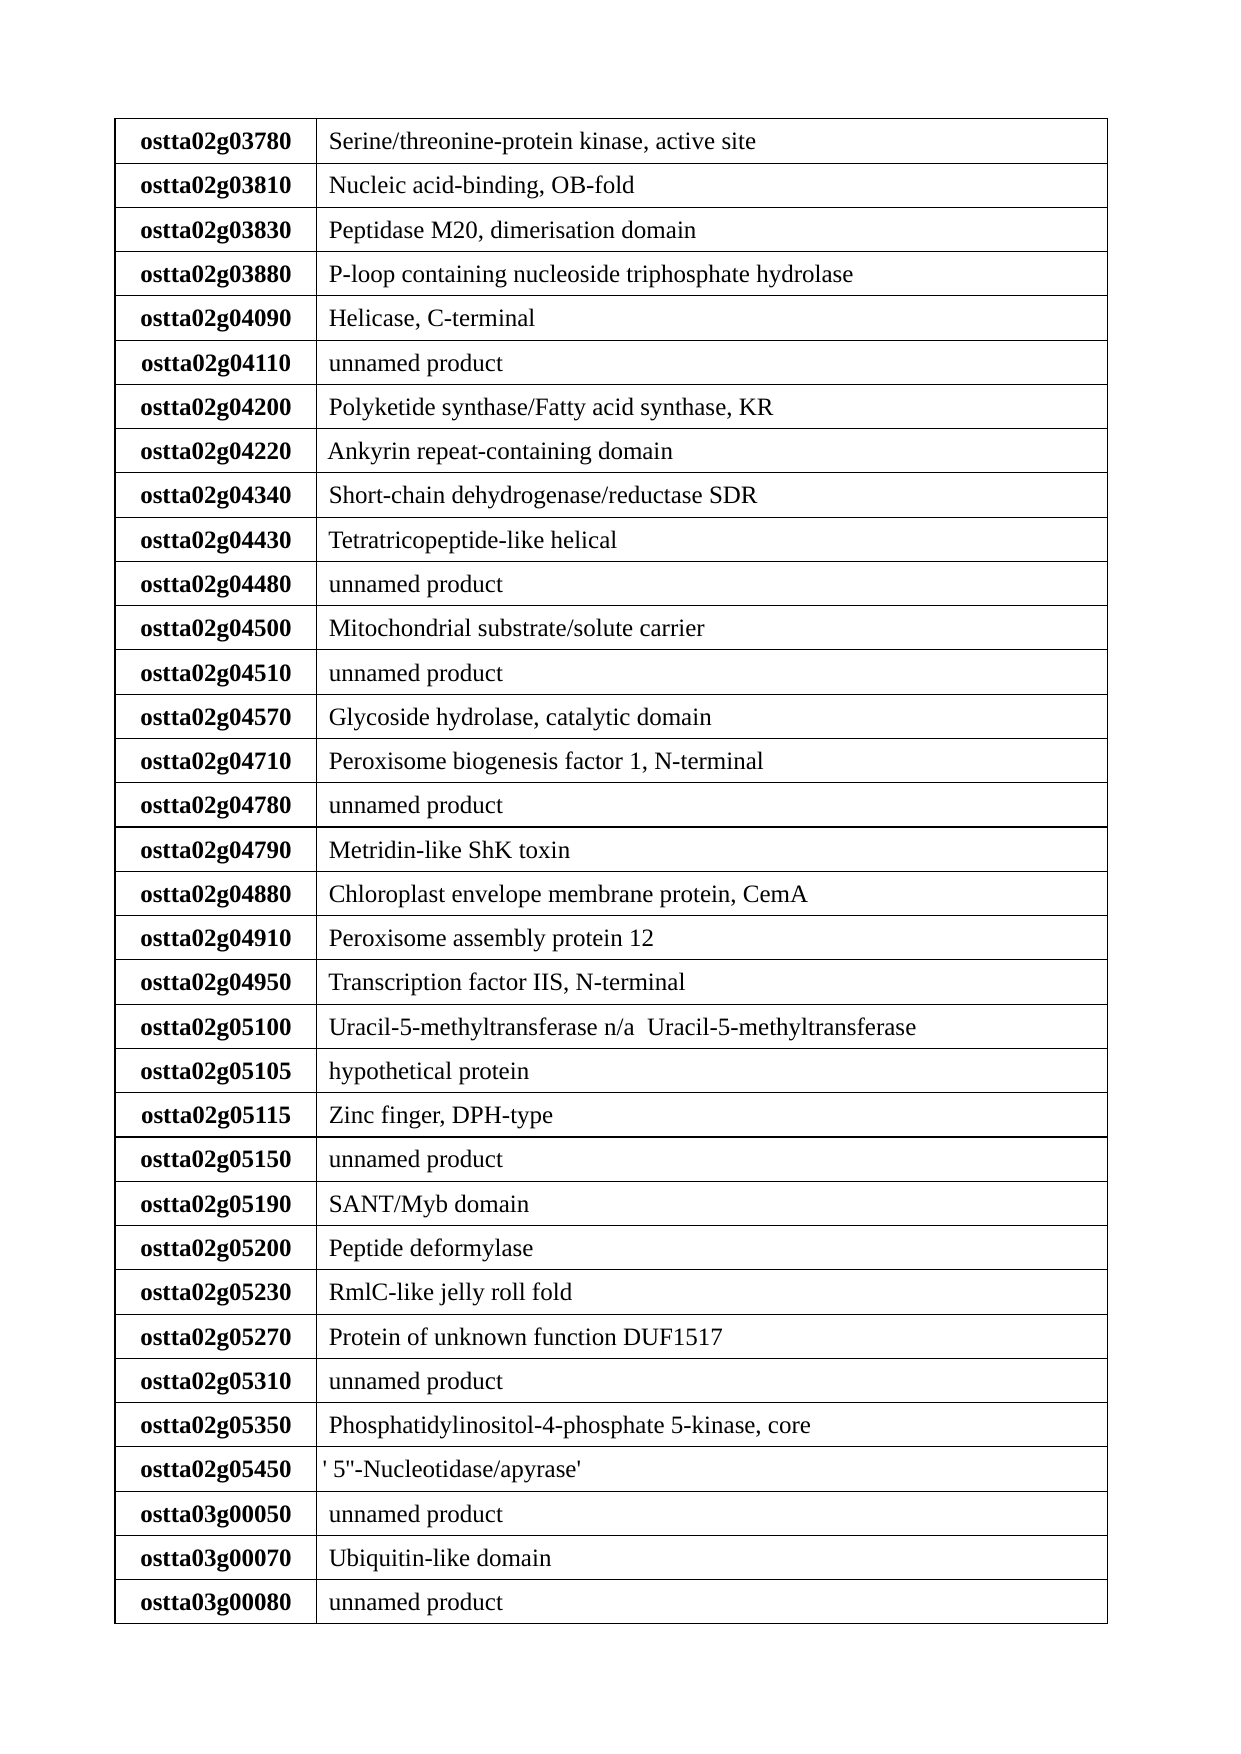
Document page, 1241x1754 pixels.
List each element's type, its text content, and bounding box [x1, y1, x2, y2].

table_cell ostta02g05115 [116, 1093, 316, 1136]
table_cell [1108, 605, 1240, 649]
table_cell ostta02g05450 [116, 1447, 316, 1491]
table_cell Zinc finger, DPH-type [317, 1093, 1107, 1136]
table_cell Ankyrin repeat-containing domain [317, 429, 1107, 472]
table_cell ostta02g04220 [116, 429, 316, 472]
table_cell ostta02g03880 [116, 252, 316, 295]
table_cell [1108, 1446, 1240, 1491]
table_cell Peroxisome assembly protein 12 [317, 916, 1107, 959]
table_cell ostta02g04910 [116, 916, 316, 959]
table_cell unnamed product [317, 1492, 1107, 1535]
table_cell [1108, 1358, 1240, 1402]
table_cell unnamed product [317, 650, 1107, 694]
table_cell [1108, 782, 1240, 826]
table_cell Phosphatidylinositol-4-phosphate 5-kinase, core [317, 1403, 1107, 1446]
table_cell [1108, 738, 1240, 782]
table_cell [1108, 1048, 1240, 1092]
table_cell Short-chain dehydrogenase/reductase SDR [317, 473, 1107, 517]
table_cell Protein of unknown function DUF1517 [317, 1315, 1107, 1358]
table_cell [1108, 517, 1240, 561]
table_cell ostta02g04110 [116, 341, 316, 384]
table_cell [1108, 915, 1240, 959]
table_cell Glycoside hydrolase, catalytic domain [317, 695, 1107, 738]
table_cell Uracil-5-methyltransferase n/a Uracil-5-methyltransferase [317, 1005, 1107, 1048]
table_cell Nucleic acid-binding, OB-fold [317, 164, 1107, 207]
table_cell [1108, 251, 1240, 295]
table_cell Metridin-like ShK toxin [317, 828, 1107, 871]
table_cell unnamed product [317, 1138, 1107, 1181]
table_cell ostta02g05230 [116, 1270, 316, 1313]
table_cell [1108, 694, 1240, 738]
table_cell ostta02g05100 [116, 1005, 316, 1048]
table_cell Tetratricopeptide-like helical [317, 518, 1107, 561]
table_cell ostta02g05200 [116, 1226, 316, 1269]
table_cell ostta02g04340 [116, 473, 316, 517]
table_cell [1108, 428, 1240, 472]
table_cell ostta02g04950 [116, 960, 316, 1003]
table_cell Peptidase M20, dimerisation domain [317, 208, 1107, 251]
table_cell ostta02g04200 [116, 385, 316, 428]
table_cell ostta02g04710 [116, 739, 316, 782]
table_cell [1108, 1314, 1240, 1358]
table_cell [1108, 649, 1240, 694]
table_cell [1108, 118, 1240, 162]
table_cell ostta02g04090 [116, 296, 316, 339]
table_cell [1108, 163, 1240, 207]
table_cell RmlC-like jelly roll fold [317, 1270, 1107, 1313]
table_cell Mitochondrial substrate/solute carrier [317, 606, 1107, 649]
table_cell ostta02g05150 [116, 1138, 316, 1181]
table_cell [1108, 384, 1240, 428]
table_cell unnamed product [317, 783, 1107, 826]
table_cell [1108, 1535, 1240, 1579]
table_cell [1108, 472, 1240, 517]
table_cell ostta02g04500 [116, 606, 316, 649]
table_cell unnamed product [317, 562, 1107, 605]
table_cell [1108, 871, 1240, 915]
table_cell ostta02g04780 [116, 783, 316, 826]
table_cell Transcription factor IIS, N-terminal [317, 960, 1107, 1003]
table_cell [1108, 1579, 1240, 1623]
table_cell ostta03g00050 [116, 1492, 316, 1535]
table_cell Helicase, C-terminal [317, 296, 1107, 339]
table_cell SANT/Myb domain [317, 1182, 1107, 1225]
table_cell Peroxisome biogenesis factor 1, N-terminal [317, 739, 1107, 782]
table_cell [1108, 1092, 1240, 1136]
table_cell ostta02g04570 [116, 695, 316, 738]
table_cell Serine/threonine-protein kinase, active site [317, 119, 1107, 162]
table_cell [1108, 959, 1240, 1003]
table_cell ostta02g04430 [116, 518, 316, 561]
table_cell Polyketide synthase/Fatty acid synthase, KR [317, 385, 1107, 428]
table_cell [1108, 207, 1240, 251]
table_cell ostta02g03830 [116, 208, 316, 251]
table_cell P-loop containing nucleoside triphosphate hydrolase [317, 252, 1107, 295]
table_cell [1108, 1402, 1240, 1446]
table_cell Ubiquitin-like domain [317, 1536, 1107, 1579]
table_cell ostta02g04480 [116, 562, 316, 605]
table_cell ' 5''-Nucleotidase/apyrase' [317, 1447, 1107, 1491]
table_cell ostta02g05105 [116, 1049, 316, 1092]
table_cell ostta02g04510 [116, 650, 316, 694]
table_cell Peptide deformylase [317, 1226, 1107, 1269]
table_cell ostta03g00070 [116, 1536, 316, 1579]
table_cell [1108, 561, 1240, 605]
table_cell ostta02g04790 [116, 828, 316, 871]
table_cell unnamed product [317, 341, 1107, 384]
table_cell hypothetical protein [317, 1049, 1107, 1092]
table_cell [1108, 1136, 1240, 1181]
table_cell ostta02g03810 [116, 164, 316, 207]
table_cell ostta02g05310 [116, 1359, 316, 1402]
table_cell ostta02g03780 [116, 119, 316, 162]
table_cell [1108, 1225, 1240, 1269]
table_cell ostta02g05350 [116, 1403, 316, 1446]
table_cell [1108, 1004, 1240, 1048]
table_cell [1108, 1269, 1240, 1313]
table_cell ostta02g05270 [116, 1315, 316, 1358]
table_cell Chloroplast envelope membrane protein, CemA [317, 872, 1107, 915]
table_cell ostta03g00080 [116, 1580, 316, 1623]
table_cell unnamed product [317, 1580, 1107, 1623]
table_cell ostta02g05190 [116, 1182, 316, 1225]
table_cell unnamed product [317, 1359, 1107, 1402]
table_cell [1108, 1181, 1240, 1225]
table_cell [1108, 295, 1240, 339]
table_cell [1108, 340, 1240, 384]
table_cell [1108, 826, 1240, 871]
table_cell ostta02g04880 [116, 872, 316, 915]
table_cell [1108, 1491, 1240, 1535]
